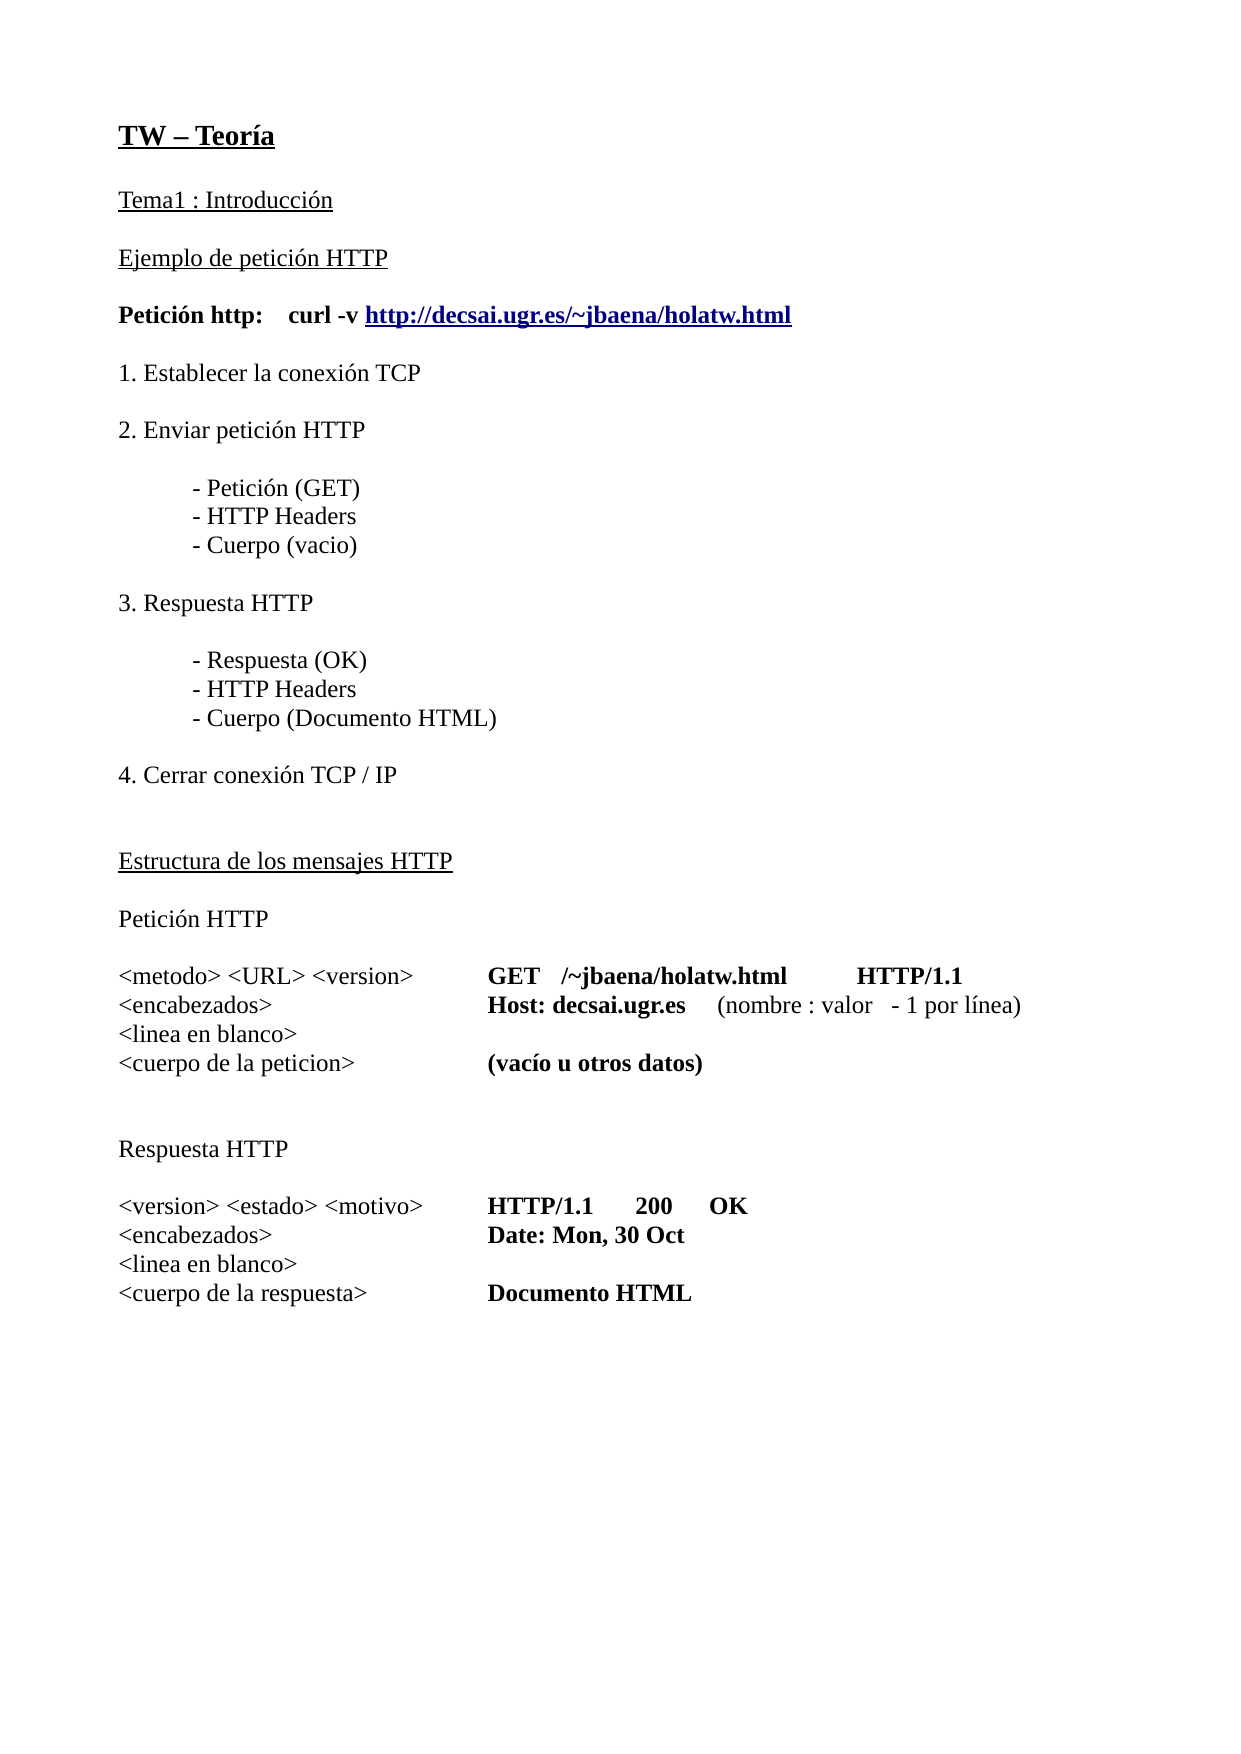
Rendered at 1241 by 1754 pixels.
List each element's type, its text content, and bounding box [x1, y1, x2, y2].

text - Respuesta (OK) [118, 645, 1122, 674]
text Estructura de los mensajes HTTP [118, 846, 1122, 875]
text <cuerpo de la peticion> (vacío u otros datos) [118, 1048, 1122, 1076]
text 4. Cerrar conexión TCP / IP [118, 760, 1122, 789]
text 1. Establecer la conexión TCP [118, 358, 1122, 386]
text - Cuerpo (vacio) [118, 530, 1122, 559]
text Ejemplo de petición HTTP [118, 243, 1122, 271]
text <cuerpo de la respuesta> Documento HTML [118, 1278, 1122, 1306]
text <version> <estado> <motivo> HTTP/1.1 200 OK [118, 1191, 1122, 1220]
text - Petición (GET) [118, 473, 1122, 501]
text <metodo> <URL> <version> GET /~jbaena/holatw.html HTTP/1.1 [118, 961, 1122, 990]
text - Cuerpo (Documento HTML) [118, 703, 1122, 731]
text <encabezados> Date: Mon, 30 Oct [118, 1220, 1122, 1249]
text Tema1 : Introducción [118, 185, 1122, 214]
text - HTTP Headers [118, 501, 1122, 530]
text Respuesta HTTP [118, 1134, 1122, 1163]
text Petición HTTP [118, 904, 1122, 933]
text <linea en blanco> [118, 1019, 1122, 1048]
text TW – Teoría [118, 118, 1122, 152]
text 3. Respuesta HTTP [118, 588, 1122, 616]
text <linea en blanco> [118, 1249, 1122, 1278]
text <encabezados> Host: decsai.ugr.es (nombre : valor - 1 por línea) [118, 990, 1122, 1019]
text 2. Enviar petición HTTP [118, 415, 1122, 444]
text Petición http: curl -v http://decsai.ugr.es/~jbaena/holatw.html [118, 300, 1122, 329]
text - HTTP Headers [118, 674, 1122, 703]
